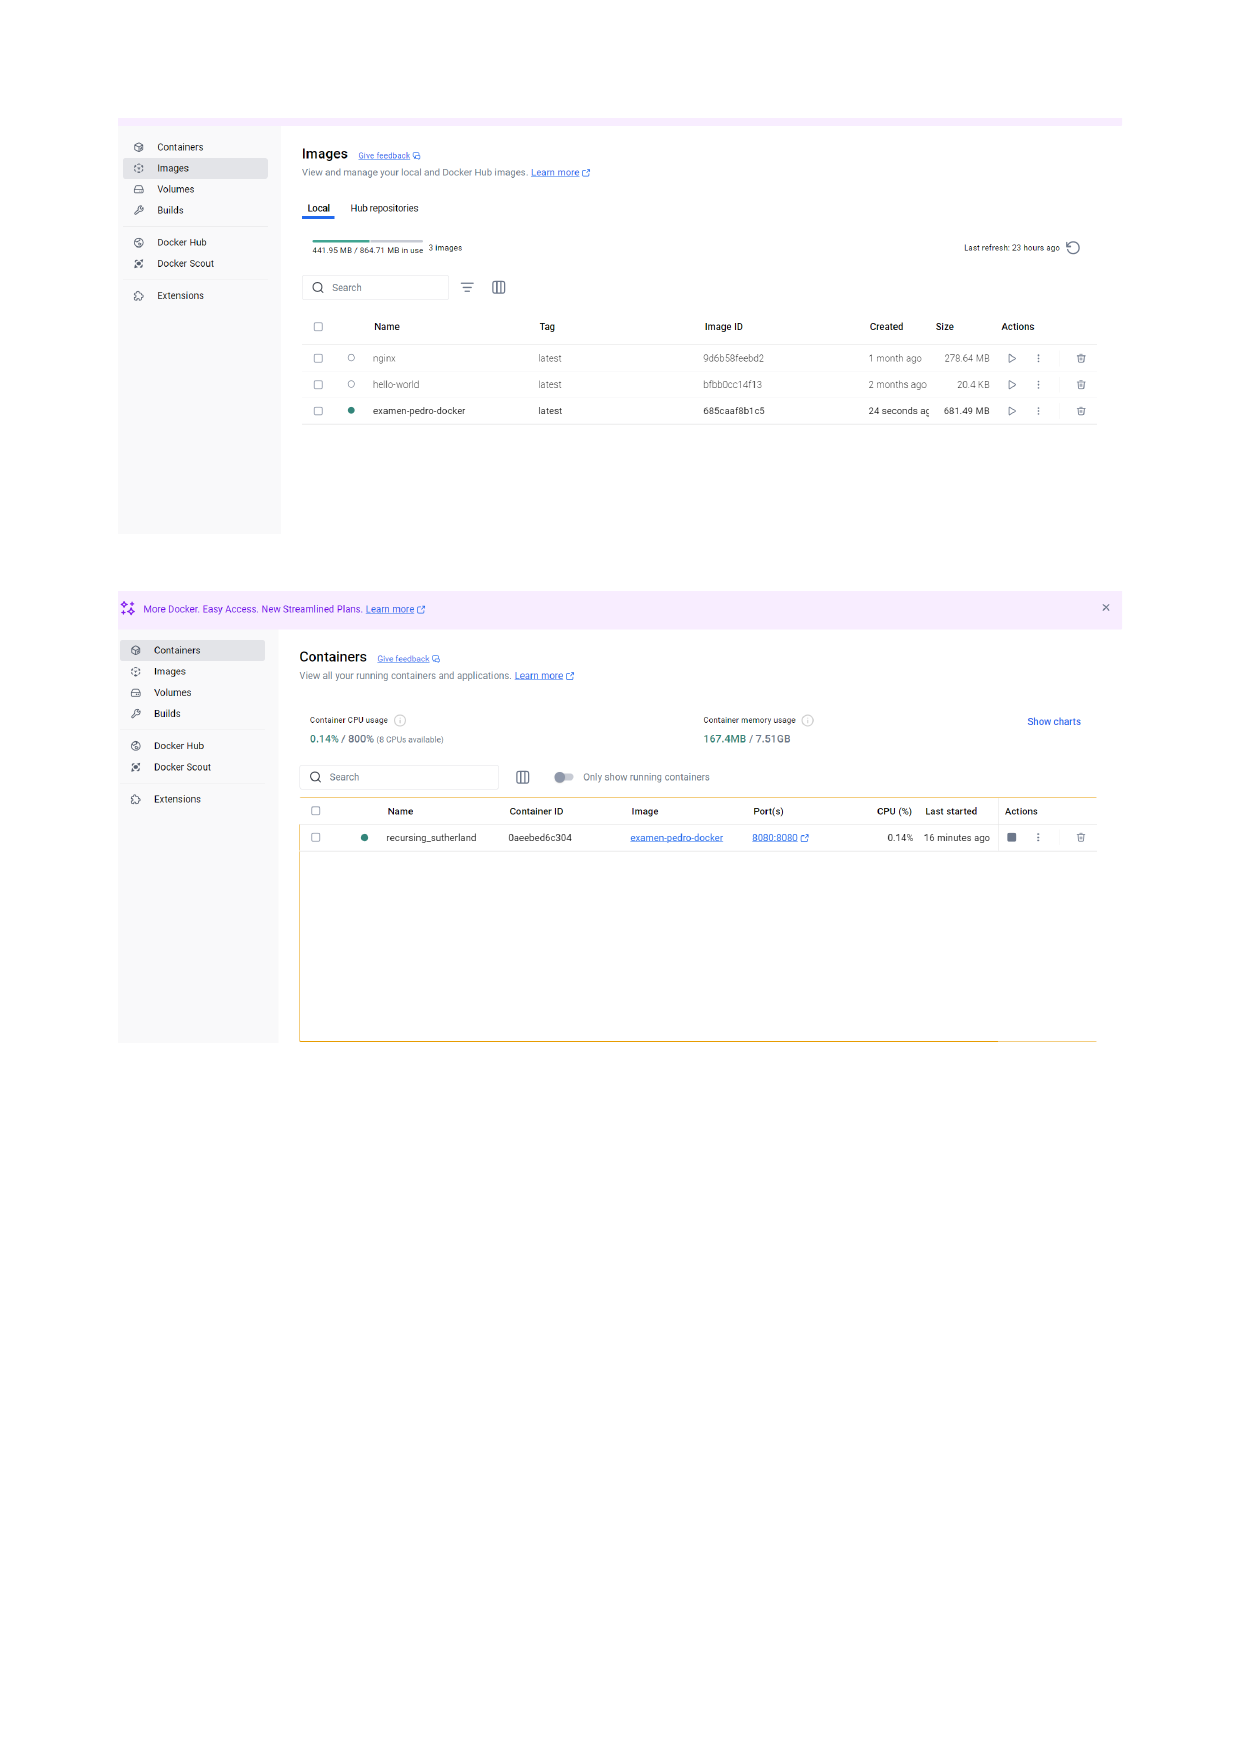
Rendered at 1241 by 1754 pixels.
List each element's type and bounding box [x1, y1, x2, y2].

picture [118, 591, 1123, 1043]
picture [118, 118, 1123, 534]
